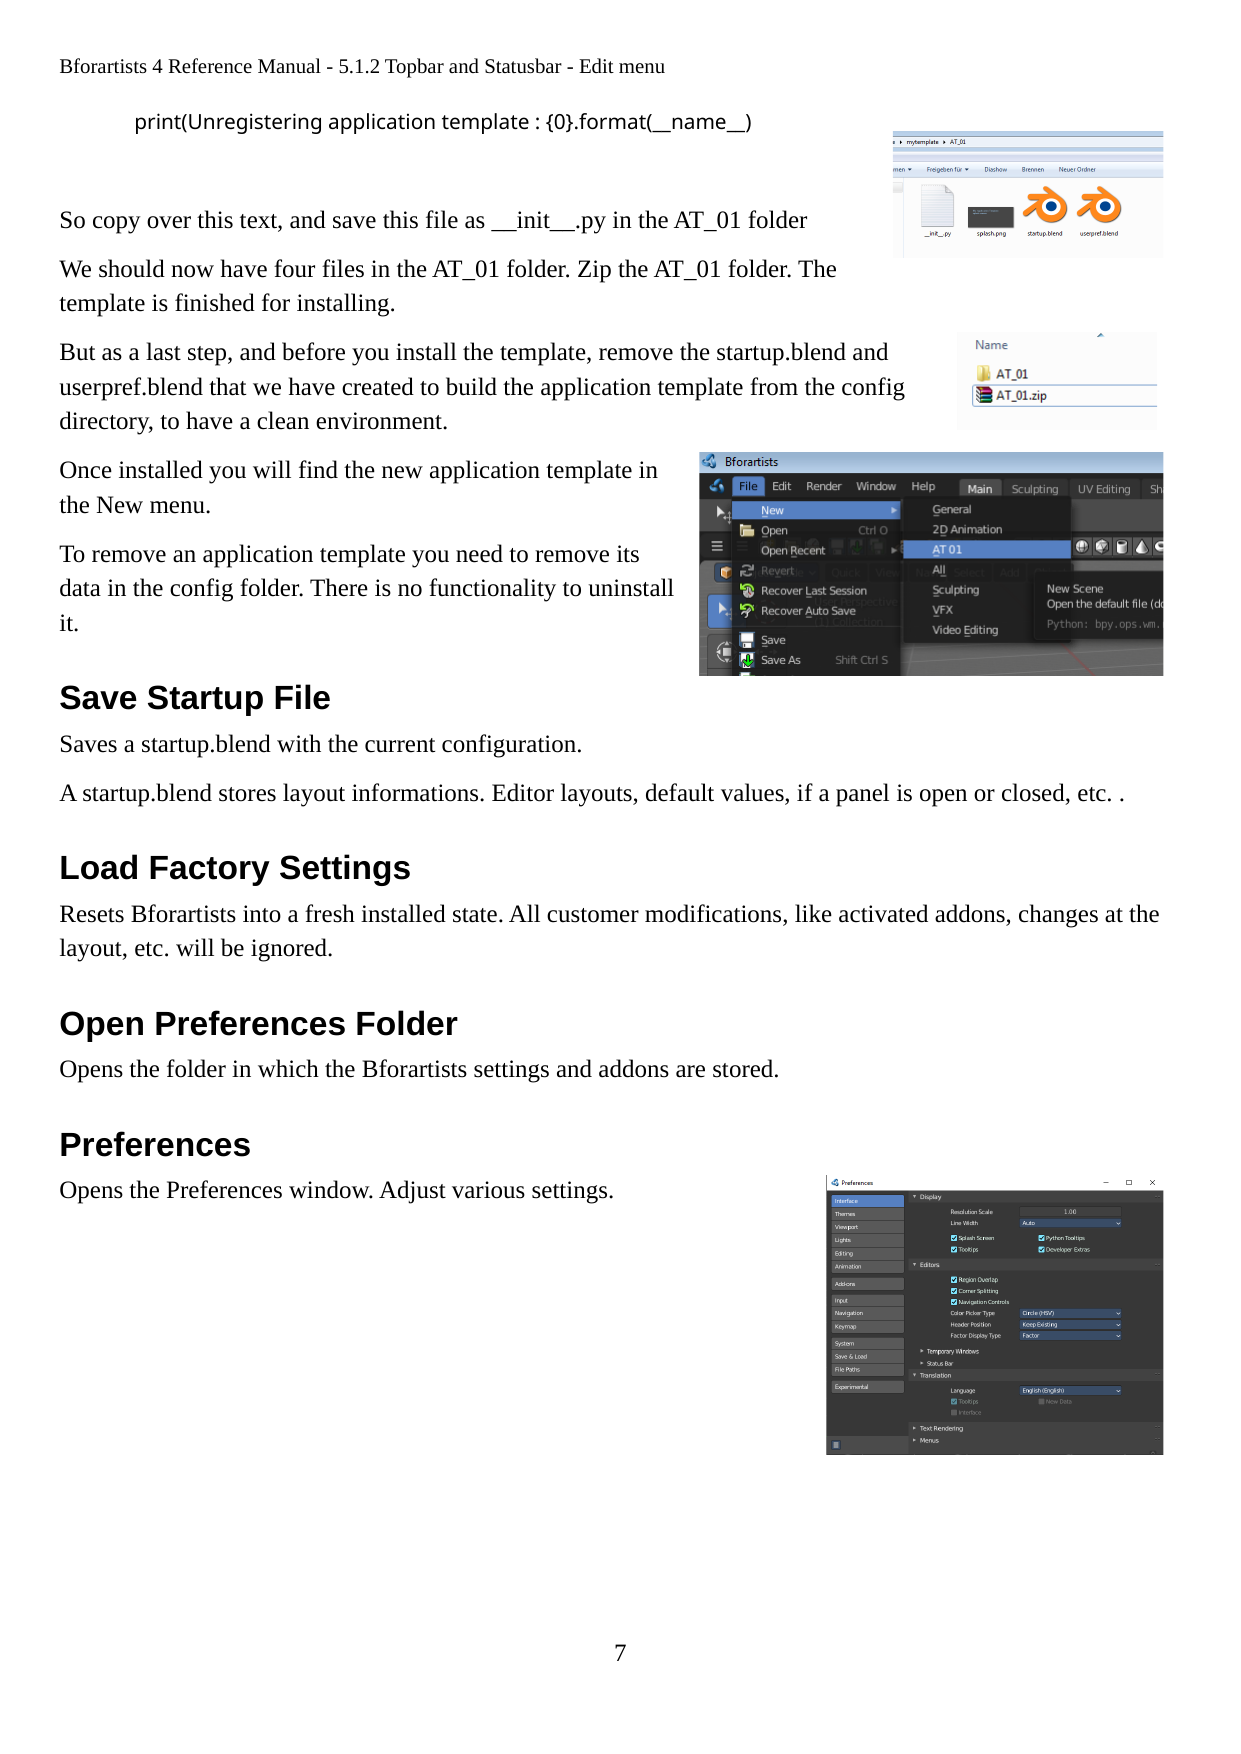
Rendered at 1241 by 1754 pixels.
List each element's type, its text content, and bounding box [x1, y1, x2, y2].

text Saves a startup.blend with the current configuration. [59, 729, 1181, 758]
text Opens the folder in which the Bforartists settings and addons are stored. [59, 1054, 1181, 1083]
picture [957, 332, 1158, 430]
text But as a last step, and before you install the template, remove the startup.blend and userpref.blend that we have created to build the application template from the config directory, to have a clean environment. [59, 337, 1181, 435]
subtitle Load Factory Settings [59, 848, 1181, 887]
text Resets Bforartists into a fresh installed state. All customer modifications, like activated addons, changes at the layout, etc. will be ignored. [59, 899, 1181, 962]
picture [826, 1175, 1164, 1455]
text Once installed you will find the new application template in the New menu. [59, 455, 699, 519]
text Opens the Preferences window. Adjust various settings. [59, 1176, 826, 1204]
text To remove an application template you need to remove its data in the config folder. There is no functionality to uninstall it. [59, 539, 699, 637]
picture [699, 452, 1164, 676]
subtitle Save Startup File [59, 678, 1181, 716]
text A startup.blend stores layout informations. Editor layouts, default values, if a panel is open or closed, etc. . [59, 778, 1181, 807]
text print(Unregistering application template : {0}.format(__name__) [59, 107, 1181, 136]
text We should now have four files in the AT_01 folder. Zip the AT_01 folder. The template is finished for installing. [59, 254, 1181, 317]
subtitle Open Preferences Folder [59, 1003, 1181, 1042]
text So copy over this text, and save this file as __init__.py in the AT_01 folder [59, 205, 892, 233]
subtitle Preferences [59, 1124, 1181, 1163]
picture [892, 131, 1164, 258]
